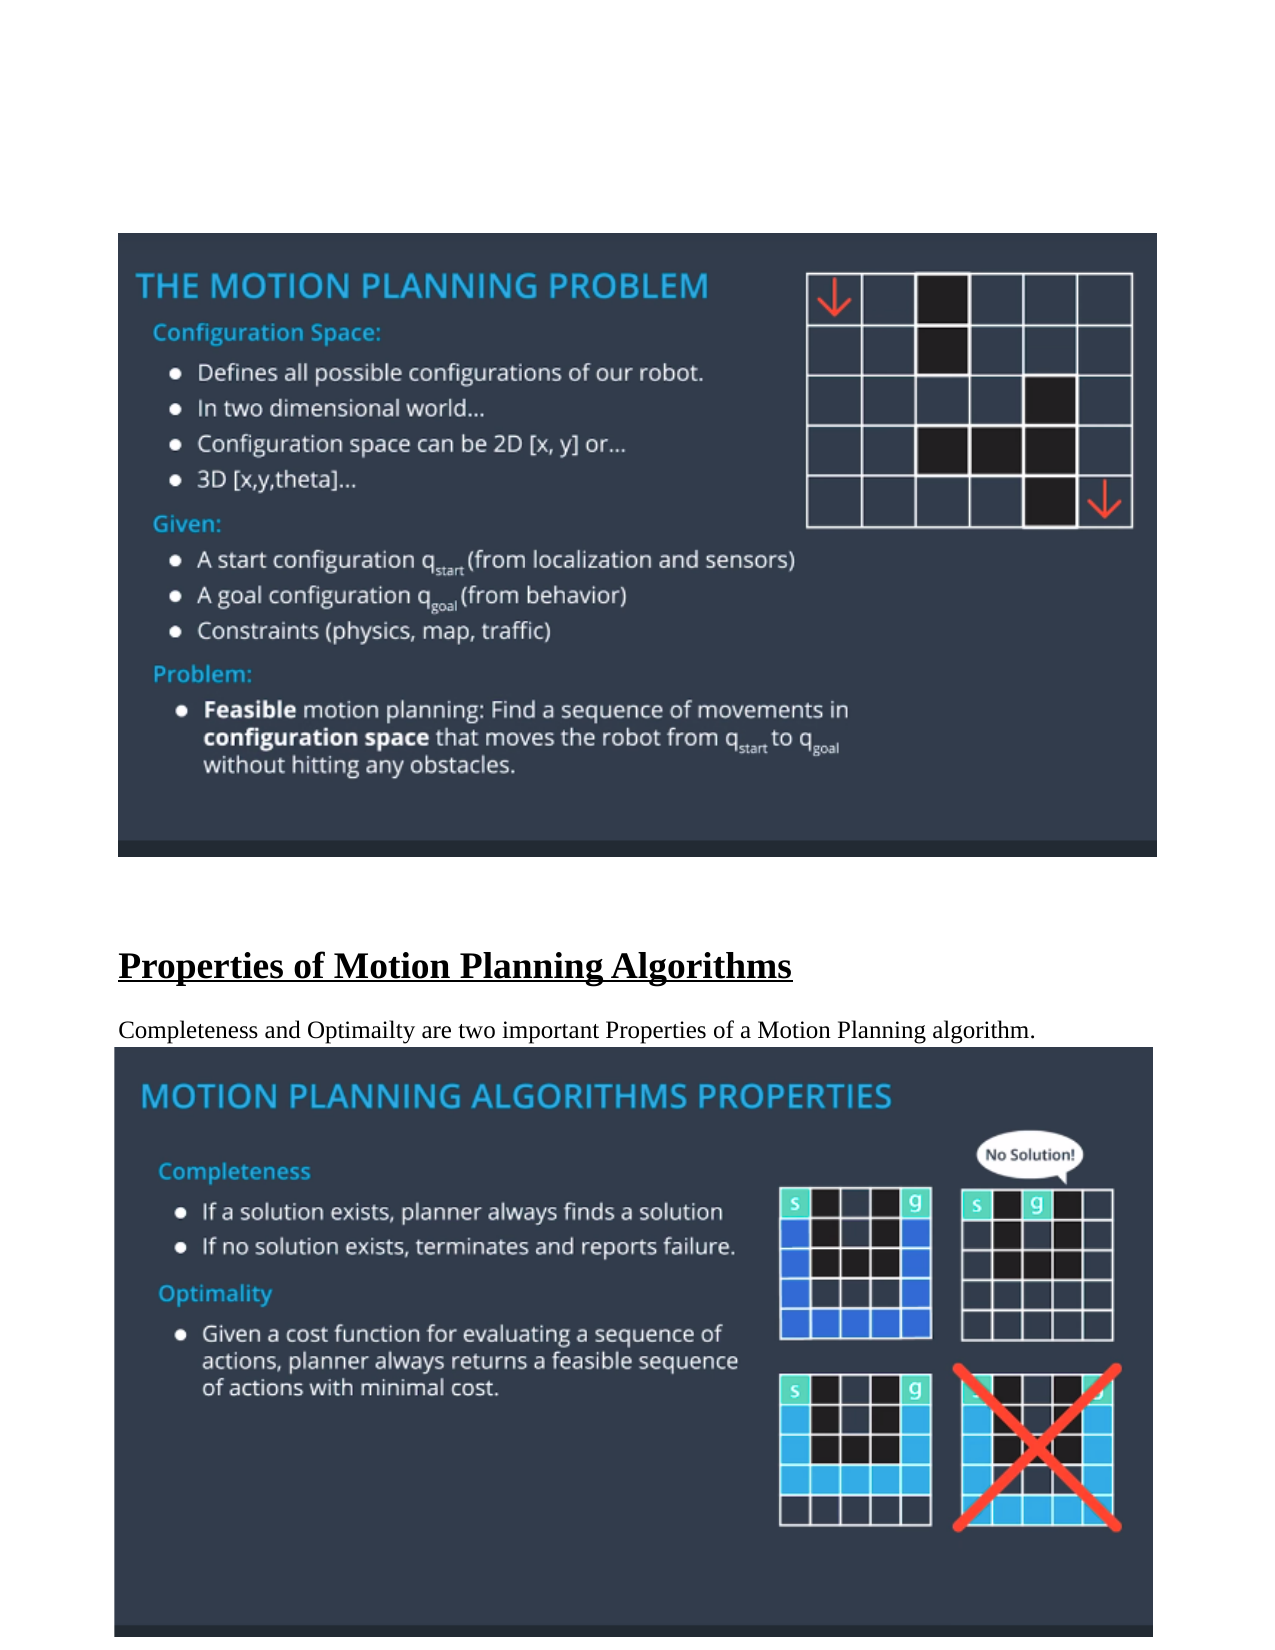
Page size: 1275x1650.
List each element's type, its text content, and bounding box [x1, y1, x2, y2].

text Properties of Motion Planning Algorithms [118, 943, 1157, 986]
text Completeness and Optimailty are two important Properties of a Motion Planning algorithm. [118, 1015, 1157, 1044]
picture [114, 1047, 1153, 1637]
picture [118, 233, 1157, 857]
